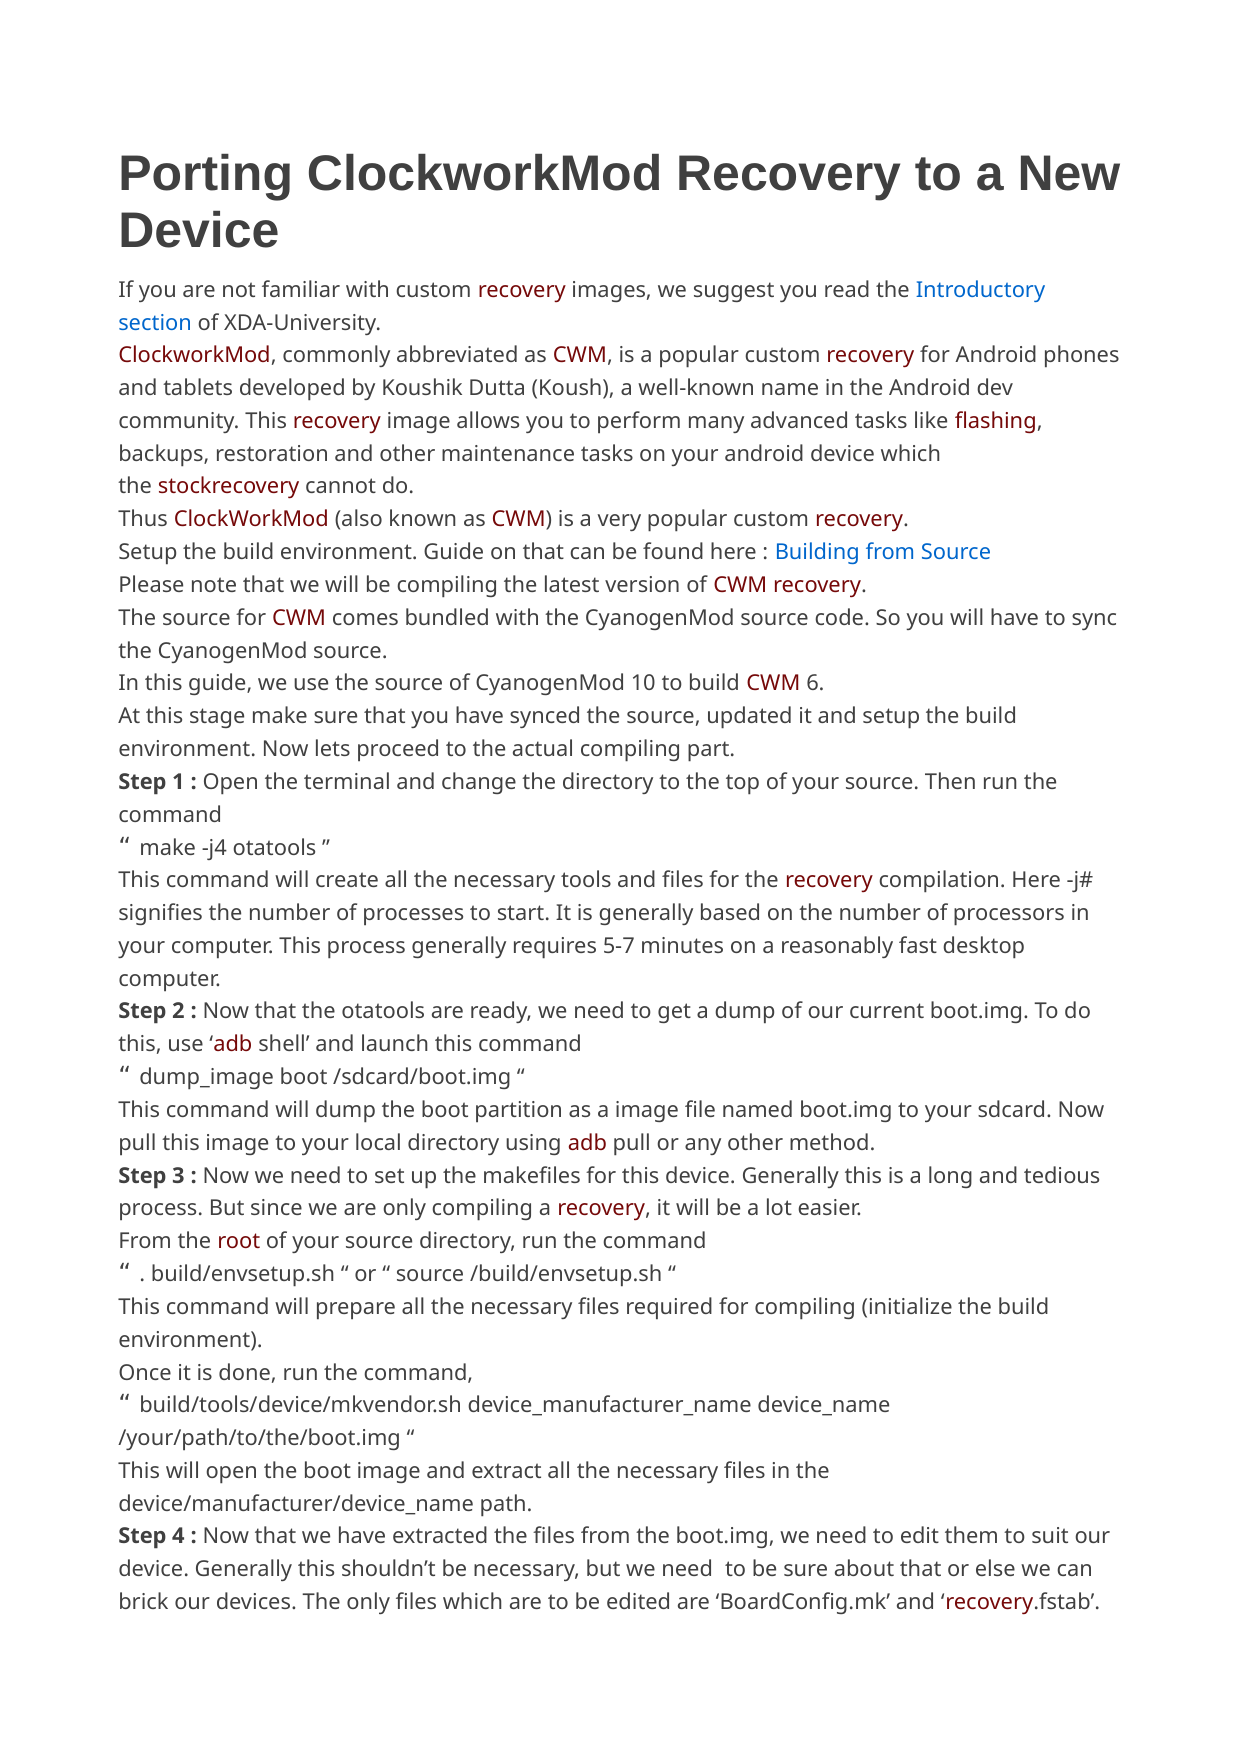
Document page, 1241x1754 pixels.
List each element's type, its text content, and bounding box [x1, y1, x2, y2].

text Setup the build environment. Guide on that can be found here : Building from Source Please note that we will be compiling the latest version of CWM recovery. [118, 533, 1122, 599]
text At this stage make sure that you have synced the source, updated it and setup the build environment. Now lets proceed to the actual compiling part. [118, 697, 1122, 763]
text “ dump_image boot /sdcard/boot.img “ [118, 1058, 1122, 1091]
text This command will dump the boot partition as a image file named boot.img to your sdcard. Now pull this image to your local directory using adb pull or any other method. [118, 1091, 1122, 1157]
text Step 4 : Now that we have extracted the files from the boot.img, we need to edit them to suit our device. Generally this shouldn’t be necessary, but we need to be sure about that or else we can brick our devices. The only files which are to be edited are ‘BoardConfig.mk’ and ‘recovery.fstab’. [118, 1517, 1122, 1616]
text Once it is done, run the command, [118, 1353, 1122, 1386]
text From the root of your source directory, run the command [118, 1222, 1122, 1255]
text “ build/tools/device/mkvendor.sh device_manufacturer_name device_name /your/path/to/the/boot.img “ [118, 1386, 1122, 1452]
subtitle Porting ClockworkMod Recovery to a New Device [118, 143, 1122, 258]
text ClockworkMod, commonly abbreviated as CWM, is a popular custom recovery for Android phones and tablets developed by Koushik Dutta (Koush), a well-known name in the Android dev community. This recovery image allows you to perform many advanced tasks like flashing, backups, restoration and other maintenance tasks on your android device which the stockrecovery cannot do. Thus ClockWorkMod (also known as CWM) is a very popular custom recovery. [118, 336, 1122, 533]
text This will open the boot image and extract all the necessary files in the device/manufacturer/device_name path. [118, 1452, 1122, 1517]
text The source for CWM comes bundled with the CyanogenMod source code. So you will have to sync the CyanogenMod source. In this guide, we use the source of CyanogenMod 10 to build CWM 6. [118, 599, 1122, 697]
text “ . build/envsetup.sh “ or “ source /build/envsetup.sh “ [118, 1255, 1122, 1288]
text Step 1 : Open the terminal and change the directory to the top of your source. Then run the command [118, 763, 1122, 828]
text This command will prepare all the necessary files required for compiling (initialize the build environment). [118, 1288, 1122, 1353]
text This command will create all the necessary tools and files for the recovery compilation. Here -j# signifies the number of processes to start. It is generally based on the number of processors in your computer. This process generally requires 5-7 minutes on a reasonably fast desktop computer. [118, 861, 1122, 992]
text “ make -j4 otatools ” [118, 828, 1122, 861]
text If you are not familiar with custom recovery images, we suggest you read the Introductory section of XDA-University. [118, 271, 1122, 336]
text Step 2 : Now that the otatools are ready, we need to get a dump of our current boot.img. To do this, use ‘adb shell’ and launch this command [118, 992, 1122, 1058]
text Step 3 : Now we need to set up the makefiles for this device. Generally this is a long and tedious process. But since we are only compiling a recovery, it will be a lot easier. [118, 1157, 1122, 1222]
